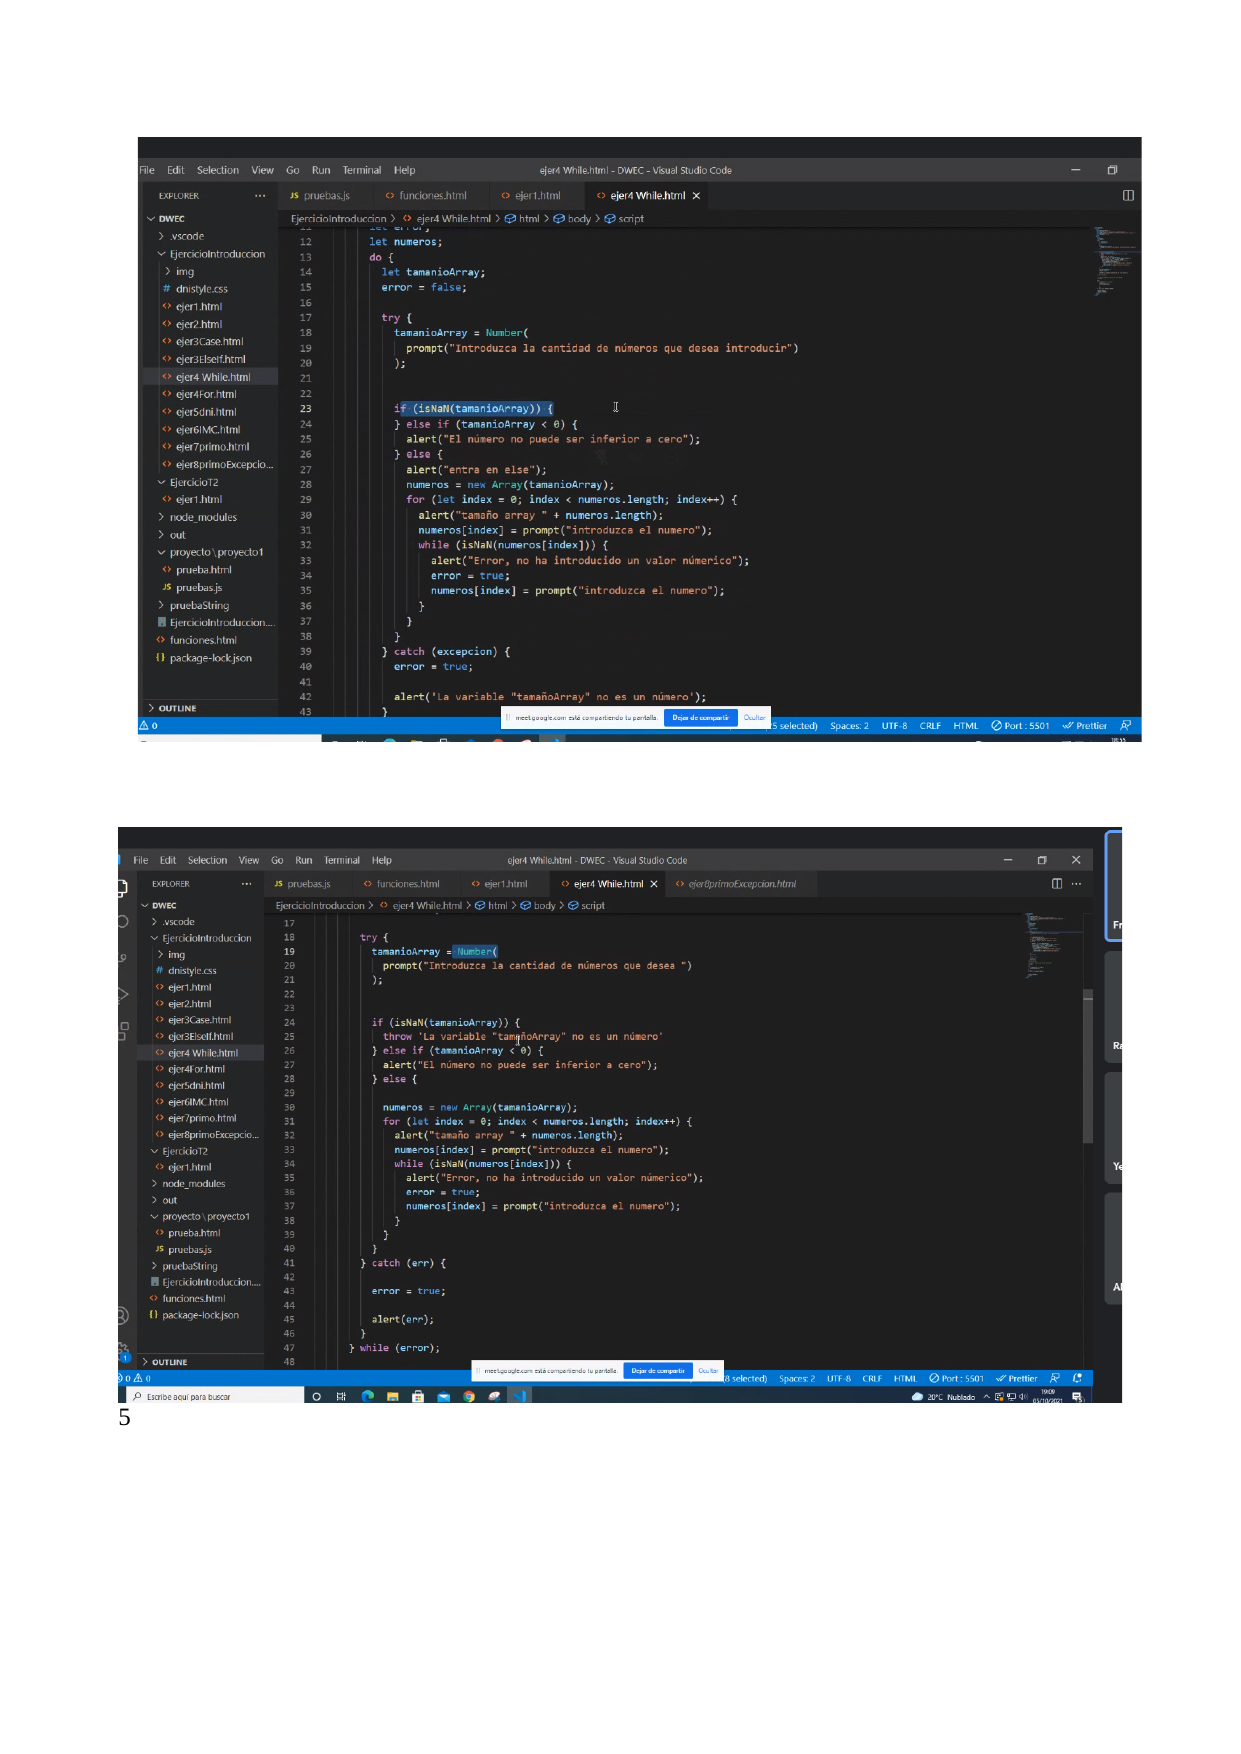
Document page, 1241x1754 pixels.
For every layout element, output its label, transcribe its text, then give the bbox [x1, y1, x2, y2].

text 5 [118, 1403, 1122, 1431]
picture [137, 137, 1142, 742]
picture [118, 827, 1123, 1403]
